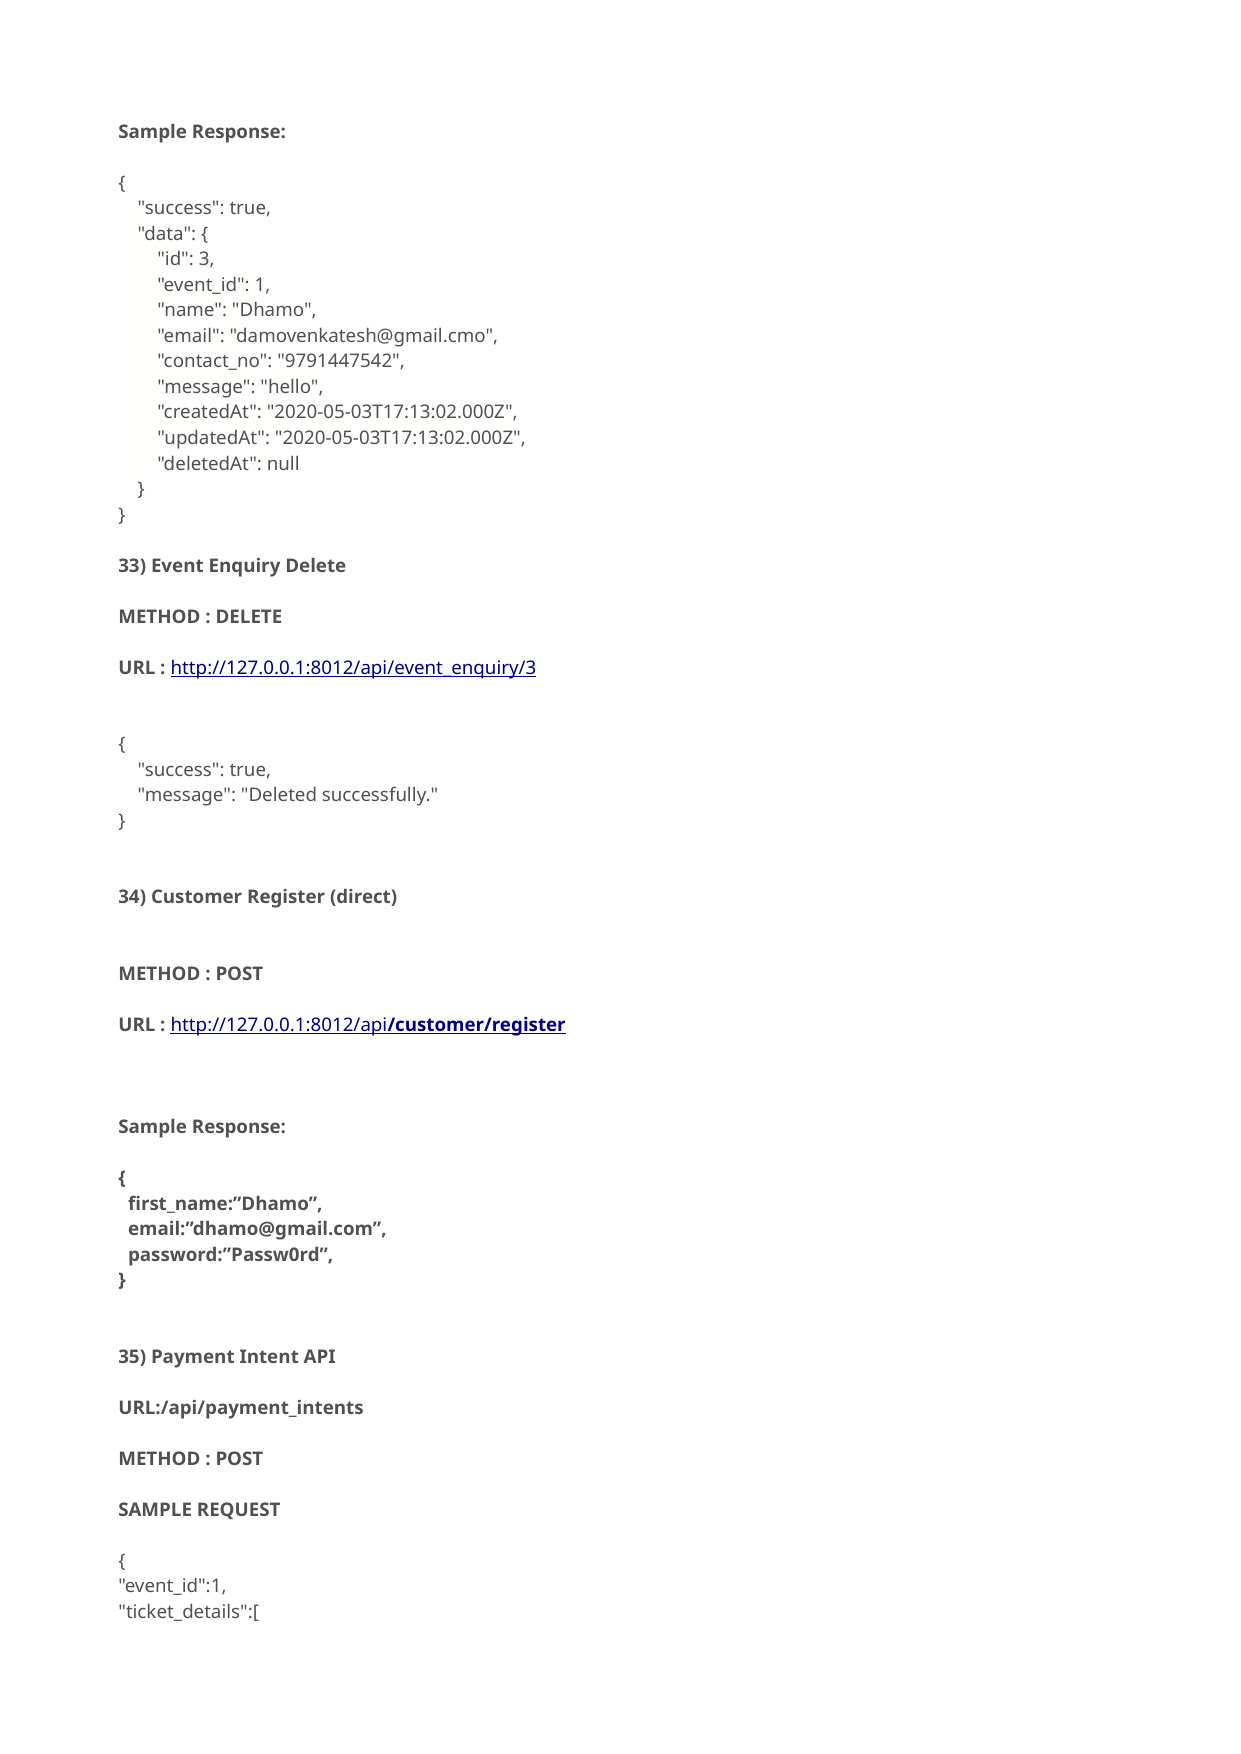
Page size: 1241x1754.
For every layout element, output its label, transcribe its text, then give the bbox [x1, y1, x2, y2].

text METHOD : POST [118, 960, 1122, 986]
text "updatedAt": "2020-05-03T17:13:02.000Z", [118, 424, 1122, 450]
text { [118, 731, 1122, 756]
text "success": true, [118, 195, 1122, 220]
text METHOD : POST [118, 1445, 1122, 1471]
text { [118, 1164, 1122, 1190]
text "deletedAt": null [118, 450, 1122, 475]
text "createdAt": "2020-05-03T17:13:02.000Z", [118, 399, 1122, 424]
text { [118, 1547, 1122, 1573]
text SAMPLE REQUEST [118, 1496, 1122, 1522]
text { [118, 169, 1122, 195]
text } [118, 807, 1122, 833]
text "name": "Dhamo", [118, 297, 1122, 322]
text METHOD : DELETE [118, 603, 1122, 628]
text "success": true, [118, 756, 1122, 782]
text "event_id": 1, [118, 271, 1122, 297]
text "message": "hello", [118, 373, 1122, 399]
text first_name:”Dhamo”, [118, 1190, 1122, 1216]
text Sample Response: [118, 1113, 1122, 1139]
text URL : http://127.0.0.1:8012/api/event_enquiry/3 [118, 654, 1122, 679]
text password:”Passw0rd”, [118, 1241, 1122, 1267]
text "id": 3, [118, 246, 1122, 271]
text 33) Event Enquiry Delete [118, 552, 1122, 577]
text "contact_no": "9791447542", [118, 348, 1122, 373]
text "event_id":1, [118, 1573, 1122, 1598]
text "email": "damovenkatesh@gmail.cmo", [118, 322, 1122, 348]
text URL : http://127.0.0.1:8012/api/customer/register [118, 1011, 1122, 1037]
text } [118, 475, 1122, 501]
text } [118, 501, 1122, 526]
text email:”dhamo@gmail.com”, [118, 1216, 1122, 1241]
text "ticket_details":[ [118, 1598, 1122, 1624]
text Sample Response: [118, 118, 1122, 144]
text URL:/api/payment_intents [118, 1394, 1122, 1420]
text 35) Payment Intent API [118, 1343, 1122, 1369]
text "message": "Deleted successfully." [118, 782, 1122, 807]
text 34) Customer Register (direct) [118, 884, 1122, 909]
text } [118, 1267, 1122, 1292]
text "data": { [118, 220, 1122, 246]
